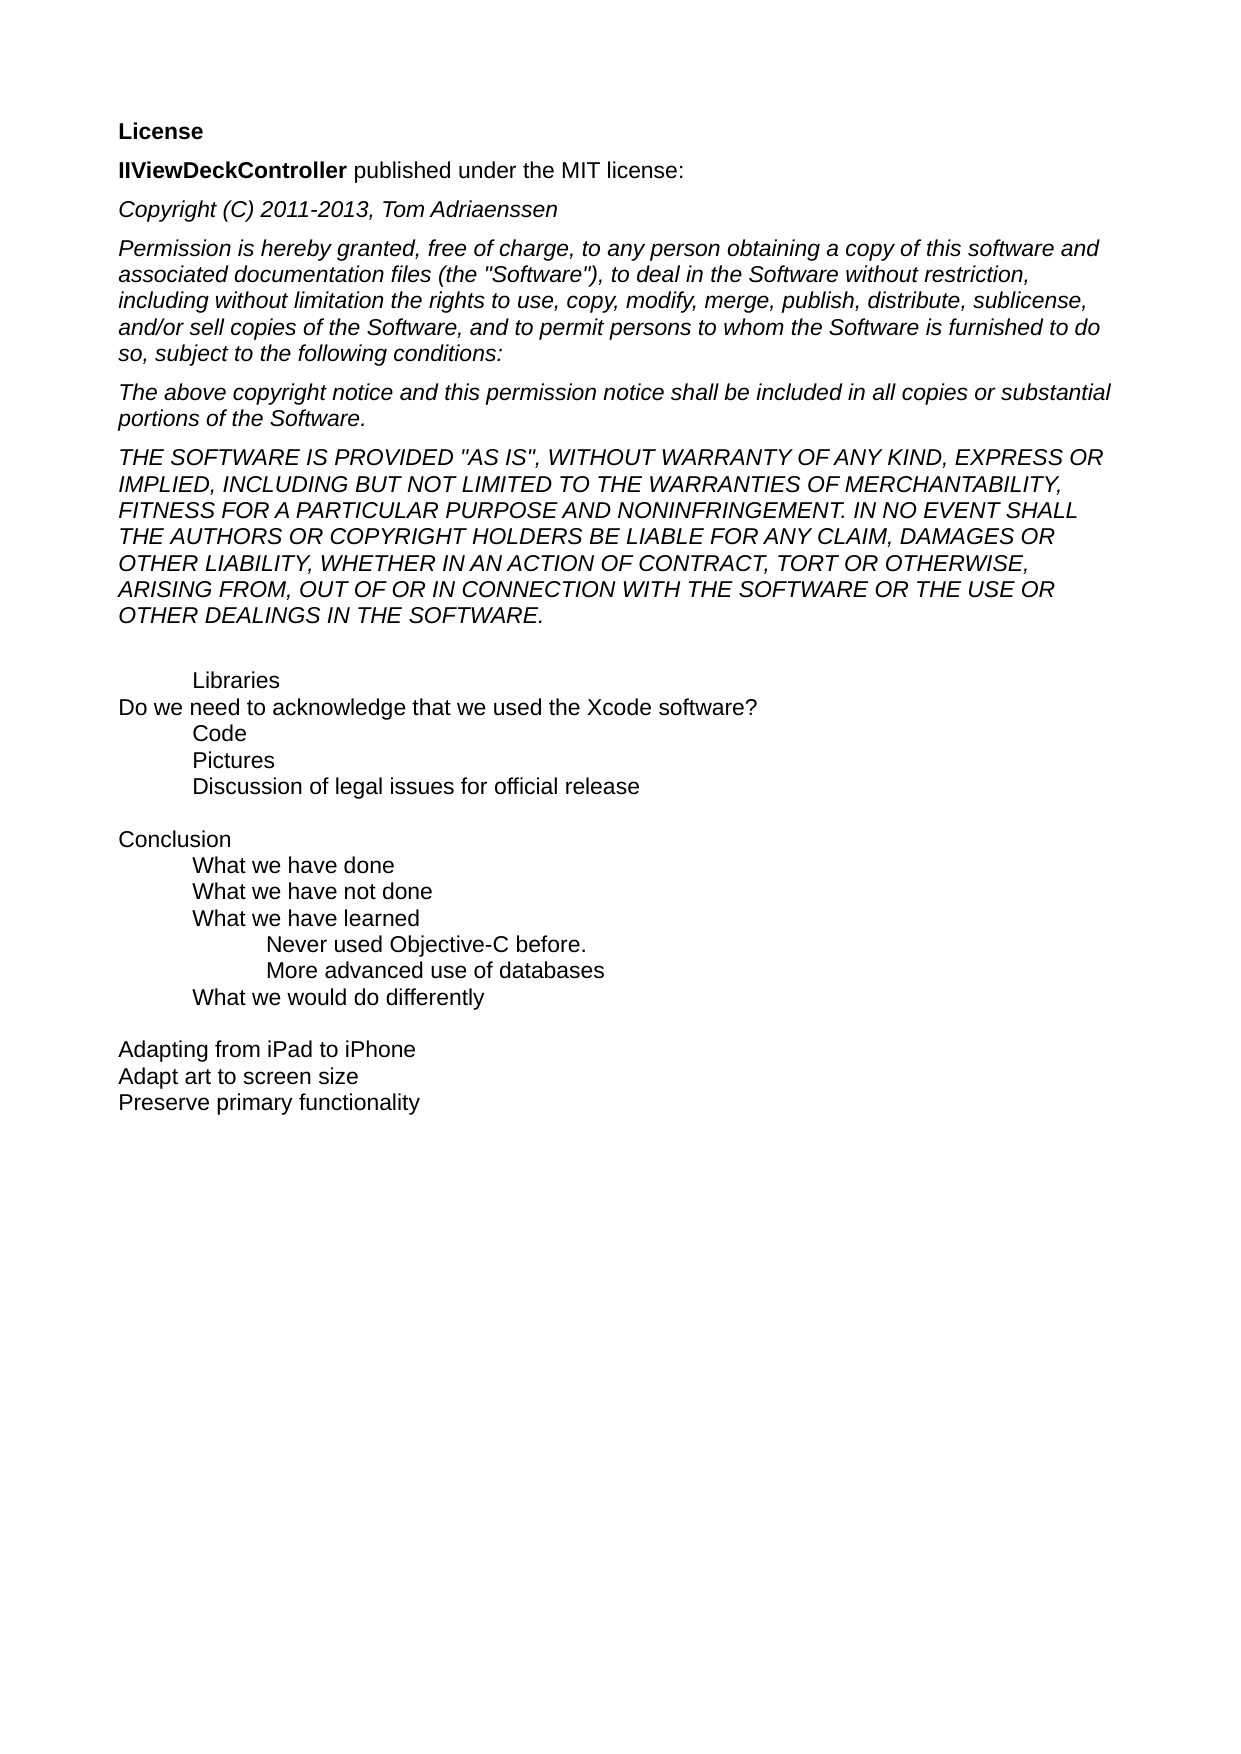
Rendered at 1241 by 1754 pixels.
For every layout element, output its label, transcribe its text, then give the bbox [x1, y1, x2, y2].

text Adapt art to screen size [118, 1063, 1122, 1089]
text The above copyright notice and this permission notice shall be included in all copies or substantial portions of the Software. [118, 379, 1122, 432]
text Never used Objective-C before. [118, 931, 1122, 957]
text Pictures [118, 747, 1122, 773]
text Conclusion [118, 826, 1122, 852]
text IIViewDeckController published under the MIT license: [118, 157, 1122, 183]
text Code [118, 720, 1122, 747]
text What we have not done [118, 878, 1122, 905]
text What we would do differently [118, 984, 1122, 1010]
text More advanced use of databases [118, 957, 1122, 984]
text Libraries [118, 667, 1122, 694]
text Copyright (C) 2011-2013, Tom Adriaenssen [118, 196, 1122, 222]
text Discussion of legal issues for official release [118, 773, 1122, 799]
text What we have done [118, 852, 1122, 878]
text What we have learned [118, 905, 1122, 931]
text Permission is hereby granted, free of charge, to any person obtaining a copy of this software and associated documentation files (the "Software"), to deal in the Software without restriction, including without limitation the rights to use, copy, modify, merge, publish, distribute, sublicense, and/or sell copies of the Software, and to permit persons to whom the Software is furnished to do so, subject to the following conditions: [118, 235, 1122, 366]
text Adapting from iPad to iPhone [118, 1036, 1122, 1063]
subtitle License [118, 118, 1122, 144]
text Do we need to acknowledge that we used the Xcode software? [118, 694, 1122, 720]
text Preserve primary functionality [118, 1089, 1122, 1116]
text THE SOFTWARE IS PROVIDED "AS IS", WITHOUT WARRANTY OF ANY KIND, EXPRESS OR IMPLIED, INCLUDING BUT NOT LIMITED TO THE WARRANTIES OF MERCHANTABILITY, FITNESS FOR A PARTICULAR PURPOSE AND NONINFRINGEMENT. IN NO EVENT SHALL THE AUTHORS OR COPYRIGHT HOLDERS BE LIABLE FOR ANY CLAIM, DAMAGES OR OTHER LIABILITY, WHETHER IN AN ACTION OF CONTRACT, TORT OR OTHERWISE, ARISING FROM, OUT OF OR IN CONNECTION WITH THE SOFTWARE OR THE USE OR OTHER DEALINGS IN THE SOFTWARE. [118, 444, 1122, 629]
